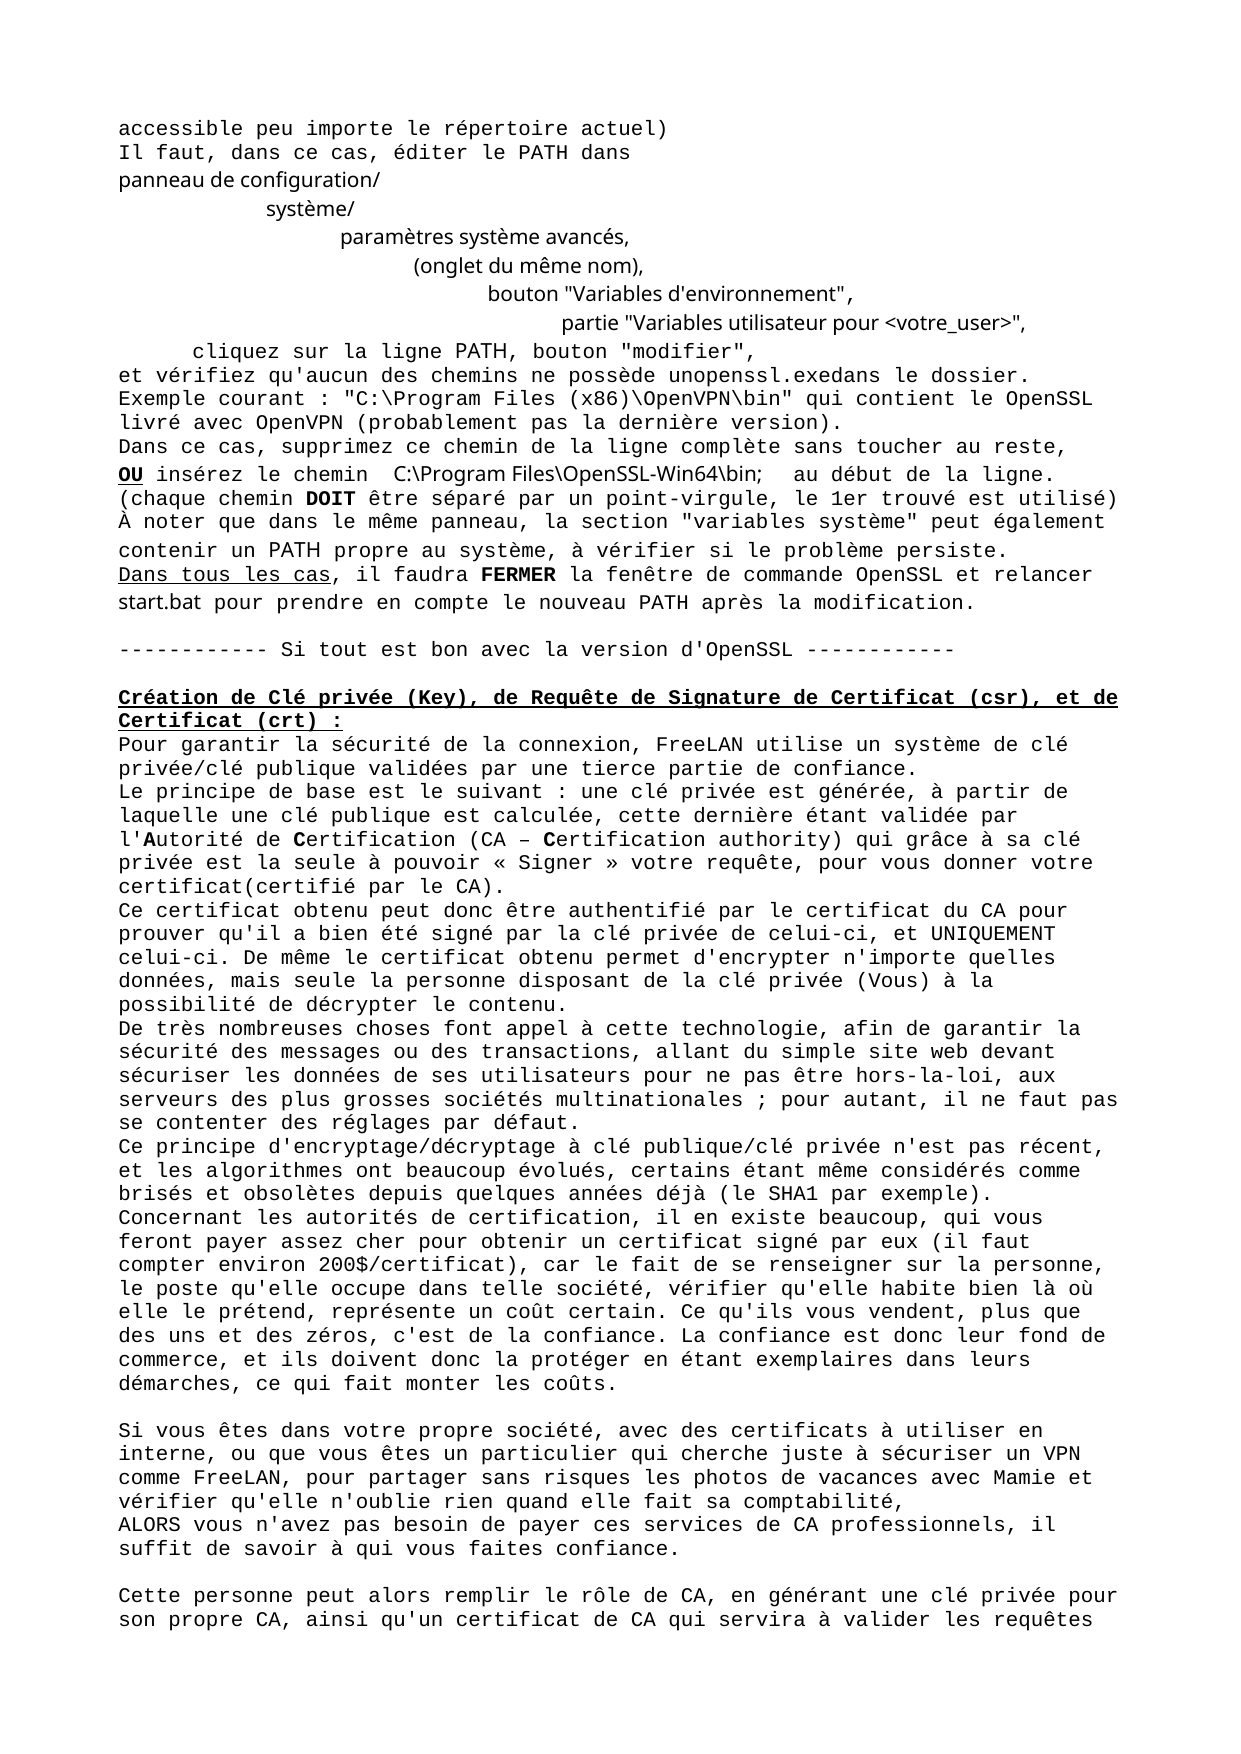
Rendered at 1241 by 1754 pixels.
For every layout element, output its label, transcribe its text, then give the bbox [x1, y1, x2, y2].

text paramètres système avancés, [118, 222, 1122, 251]
text Dans ce cas, supprimez ce chemin de la ligne complète sans toucher au reste, [118, 436, 1122, 459]
text Ce principe d'encryptage/décryptage à clé publique/clé privée n'est pas récent, et les algorithmes ont beaucoup évolués, certains étant même considérés comme brisés et obsolètes depuis quelques années déjà (le SHA1 par exemple). [118, 1136, 1122, 1207]
text Le principe de base est le suivant : une clé privée est générée, à partir de laquelle une clé publique est calculée, cette dernière étant validée par l'Autorité de Certification (CA – Certification authority) qui grâce à sa clé privée est la seule à pouvoir « Signer » votre requête, pour vous donner votre certificat(certifié par le CA). [118, 781, 1122, 899]
text OU insérez le chemin C:\Program Files\OpenSSL-Win64\bin; au début de la ligne. [118, 459, 1122, 488]
text Cette personne peut alors remplir le rôle de CA, en générant une clé privée pour son propre CA, ainsi qu'un certificat de CA qui servira à valider les requêtes [118, 1585, 1122, 1633]
text accessible peu importe le répertoire actuel) [118, 118, 1122, 142]
text De très nombreuses choses font appel à cette technologie, afin de garantir la sécurité des messages ou des transactions, allant du simple site web devant sécuriser les données de ses utilisateurs pour ne pas être hors-la-loi, aux serveurs des plus grosses sociétés multinationales ; pour autant, il ne faut pas se contenter des réglages par défaut. [118, 1018, 1122, 1136]
text Si vous êtes dans votre propre société, avec des certificats à utiliser en interne, ou que vous êtes un particulier qui cherche juste à sécuriser un VPN comme FreeLAN, pour partager sans risques les photos de vacances avec Mamie et vérifier qu'elle n'oublie rien quand elle fait sa comptabilité, [118, 1420, 1122, 1514]
text système/ [118, 194, 1122, 222]
text partie "Variables utilisateur pour <votre_user>", [118, 308, 1122, 336]
text cliquez sur la ligne PATH, bouton "modifier", [118, 336, 1122, 365]
text Concernant les autorités de certification, il en existe beaucoup, qui vous feront payer assez cher pour obtenir un certificat signé par eux (il faut compter environ 200$/certificat), car le fait de se renseigner sur la personne, le poste qu'elle occupe dans telle société, vérifier qu'elle habite bien là où elle le prétend, représente un coût certain. Ce qu'ils vous vendent, plus que des uns et des zéros, c'est de la confiance. La confiance est donc leur fond de commerce, et ils doivent donc la protéger en étant exemplaires dans leurs démarches, ce qui fait monter les coûts. [118, 1207, 1122, 1396]
text Dans tous les cas, il faudra FERMER la fenêtre de commande OpenSSL et relancer start.bat pour prendre en compte le nouveau PATH après la modification. [118, 564, 1122, 616]
text ------------ Si tout est bon avec la version d'OpenSSL ------------ [118, 639, 1122, 663]
text bouton "Variables d'environnement", [118, 279, 1122, 308]
text ALORS vous n'avez pas besoin de payer ces services de CA professionnels, il suffit de savoir à qui vous faites confiance. [118, 1514, 1122, 1562]
text Pour garantir la sécurité de la connexion, FreeLAN utilise un système de clé privée/clé publique validées par une tierce partie de confiance. [118, 734, 1122, 781]
text (chaque chemin DOIT être séparé par un point-virgule, le 1er trouvé est utilisé) [118, 488, 1122, 511]
text Création de Clé privée (Key), de Requête de Signature de Certificat (csr), et de Certificat (crt) : [118, 687, 1122, 734]
text et vérifiez qu'aucun des chemins ne possède unopenssl.exedans le dossier. [118, 365, 1122, 388]
text panneau de configuration/ [118, 165, 1122, 194]
text Ce certificat obtenu peut donc être authentifié par le certificat du CA pour prouver qu'il a bien été signé par la clé privée de celui-ci, et UNIQUEMENT celui-ci. De même le certificat obtenu permet d'encrypter n'importe quelles données, mais seule la personne disposant de la clé privée (Vous) à la possibilité de décrypter le contenu. [118, 899, 1122, 1018]
text À noter que dans le même panneau, la section "variables système" peut également contenir un PATH propre au système, à vérifier si le problème persiste. [118, 511, 1122, 564]
text Il faut, dans ce cas, éditer le PATH dans [118, 142, 1122, 165]
text (onglet du même nom), [118, 251, 1122, 279]
text Exemple courant : "C:\Program Files (x86)\OpenVPN\bin" qui contient le OpenSSL livré avec OpenVPN (probablement pas la dernière version). [118, 388, 1122, 436]
